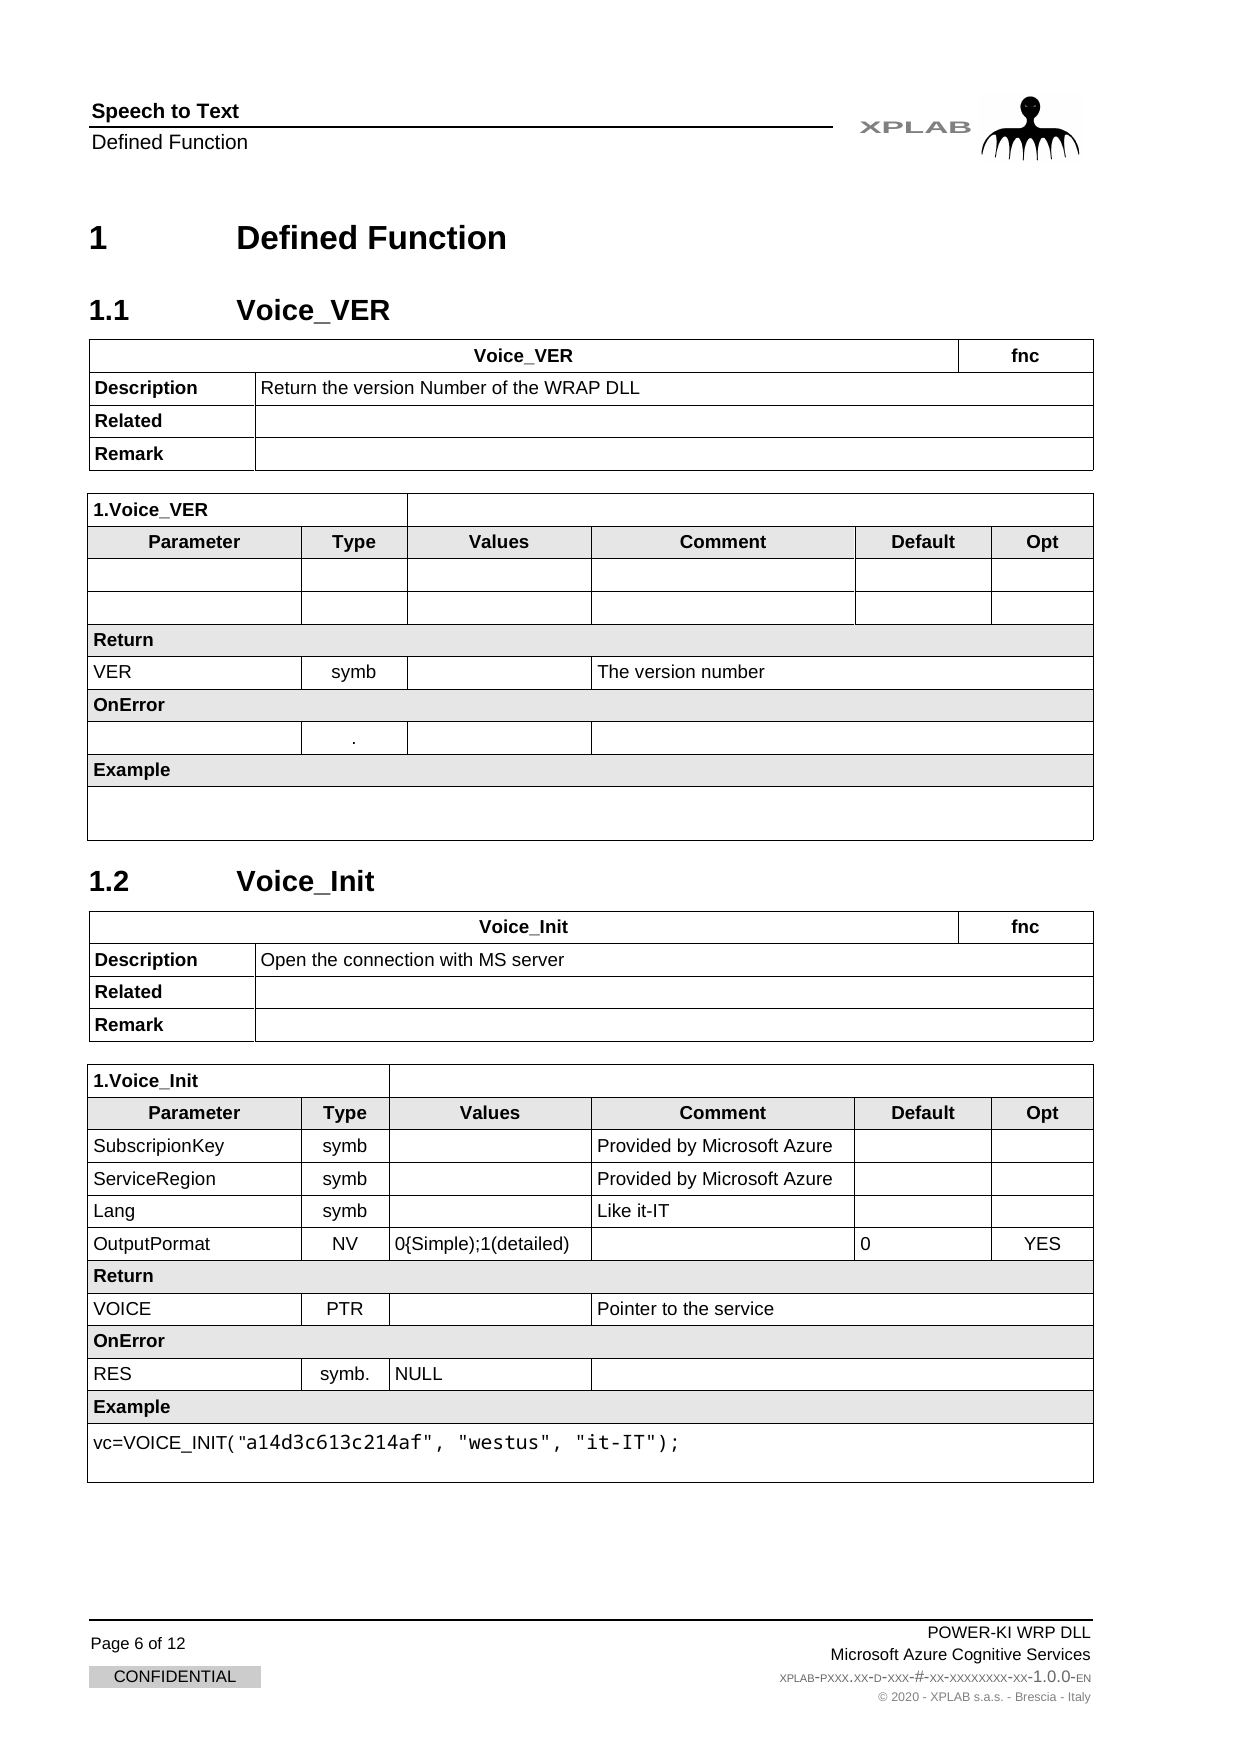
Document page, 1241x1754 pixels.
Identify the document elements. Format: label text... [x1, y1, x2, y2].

table_header Voice_Init [90, 912, 958, 943]
table_cell [592, 592, 854, 624]
table_cell Type [302, 527, 407, 558]
table_cell VER [88, 657, 301, 689]
table_cell YES [992, 1228, 1093, 1260]
table_cell Description [90, 373, 254, 405]
table_cell ServiceRegion [88, 1163, 301, 1195]
table_cell Like it-IT [592, 1196, 854, 1227]
table_cell NULL [390, 1359, 591, 1390]
table_cell Related [90, 406, 254, 437]
table_header 1.Voice_VER [88, 494, 407, 526]
table_cell [408, 592, 591, 624]
table_cell OutputPormat [88, 1228, 301, 1260]
table_cell SubscripionKey [88, 1130, 301, 1162]
table_cell Open the connection with MS server [256, 944, 1093, 976]
table_cell Opt [992, 527, 1093, 558]
table_cell Provided by Microsoft Azure [592, 1130, 854, 1162]
table_cell symb [302, 657, 407, 689]
table_cell [592, 559, 854, 591]
table_cell [408, 722, 591, 754]
table_cell vc=VOICE_INIT( "a14d3c613c214af", "westus", "it-IT"); [88, 1424, 1093, 1482]
table_cell Default [856, 527, 991, 558]
table_header [408, 494, 1093, 526]
table_cell OnError [88, 690, 1093, 721]
table_header 1.Voice_Init [88, 1065, 389, 1097]
table_cell [390, 1130, 591, 1162]
table_cell Values [390, 1098, 591, 1129]
table_cell Parameter [88, 527, 301, 558]
table_cell [592, 722, 1093, 754]
table_cell Lang [88, 1196, 301, 1227]
table_cell [256, 977, 1093, 1008]
table_cell VOICE [88, 1294, 301, 1325]
table_header fnc [959, 340, 1093, 372]
table_cell Comment [592, 527, 854, 558]
table_cell [992, 559, 1093, 591]
table_cell [992, 592, 1093, 624]
table_cell [88, 722, 301, 754]
table_cell [992, 1196, 1093, 1227]
table_cell symb [302, 1130, 389, 1162]
table_cell Description [90, 944, 254, 976]
table_cell [856, 559, 991, 591]
table_cell 0{Simple);1(detailed) [390, 1228, 591, 1260]
table_cell 0 [855, 1228, 991, 1260]
subtitle Defined Function [88, 220, 1093, 257]
table_cell Type [302, 1098, 389, 1129]
table_cell [592, 1359, 1093, 1390]
table_cell [592, 1228, 854, 1260]
table_cell Pointer to the service [592, 1294, 1093, 1325]
table_cell RES [88, 1359, 301, 1390]
table_header [390, 1065, 1093, 1097]
table_cell Example [88, 755, 1093, 786]
table_cell [408, 657, 591, 689]
picture [978, 92, 1083, 164]
table_cell The version number [592, 657, 1093, 689]
table_cell [855, 1163, 991, 1195]
table_cell Related [90, 977, 254, 1008]
table_cell [855, 1130, 991, 1162]
table_cell Return the version Number of the WRAP DLL [256, 373, 1093, 405]
table_cell [88, 559, 301, 591]
table_cell symb [302, 1196, 389, 1227]
table_cell Parameter [88, 1098, 301, 1129]
table_cell [855, 1196, 991, 1227]
table_header Voice_VER [90, 340, 958, 372]
table_cell [256, 1009, 1093, 1041]
table_cell . [302, 722, 407, 754]
table_cell Provided by Microsoft Azure [592, 1163, 854, 1195]
table_cell Default [855, 1098, 991, 1129]
table_cell [992, 1130, 1093, 1162]
table_cell symb [302, 1163, 389, 1195]
table_cell PTR [302, 1294, 389, 1325]
table_header fnc [959, 912, 1093, 943]
table_cell Values [408, 527, 591, 558]
table_cell [408, 559, 591, 591]
table_cell symb. [302, 1359, 389, 1390]
table_cell Comment [592, 1098, 854, 1129]
table_cell Return [88, 625, 1093, 656]
table_cell [256, 406, 1093, 437]
table_cell Remark [90, 1009, 254, 1041]
table_cell [856, 592, 991, 624]
table_cell Return [88, 1261, 1093, 1293]
table_cell Example [88, 1391, 1093, 1423]
table_cell [390, 1294, 591, 1325]
table_cell [390, 1196, 591, 1227]
table_cell OnError [88, 1326, 1093, 1358]
subtitle Voice_VER [88, 294, 1093, 327]
subtitle Voice_Init [88, 865, 1093, 898]
table_cell Opt [992, 1098, 1093, 1129]
table_cell [302, 592, 407, 624]
table_cell NV [302, 1228, 389, 1260]
table_cell [390, 1163, 591, 1195]
table_cell [992, 1163, 1093, 1195]
table_cell Remark [90, 438, 254, 470]
table_cell [88, 592, 301, 624]
table_cell [88, 787, 1093, 840]
table_cell [256, 438, 1093, 470]
table_cell [302, 559, 407, 591]
